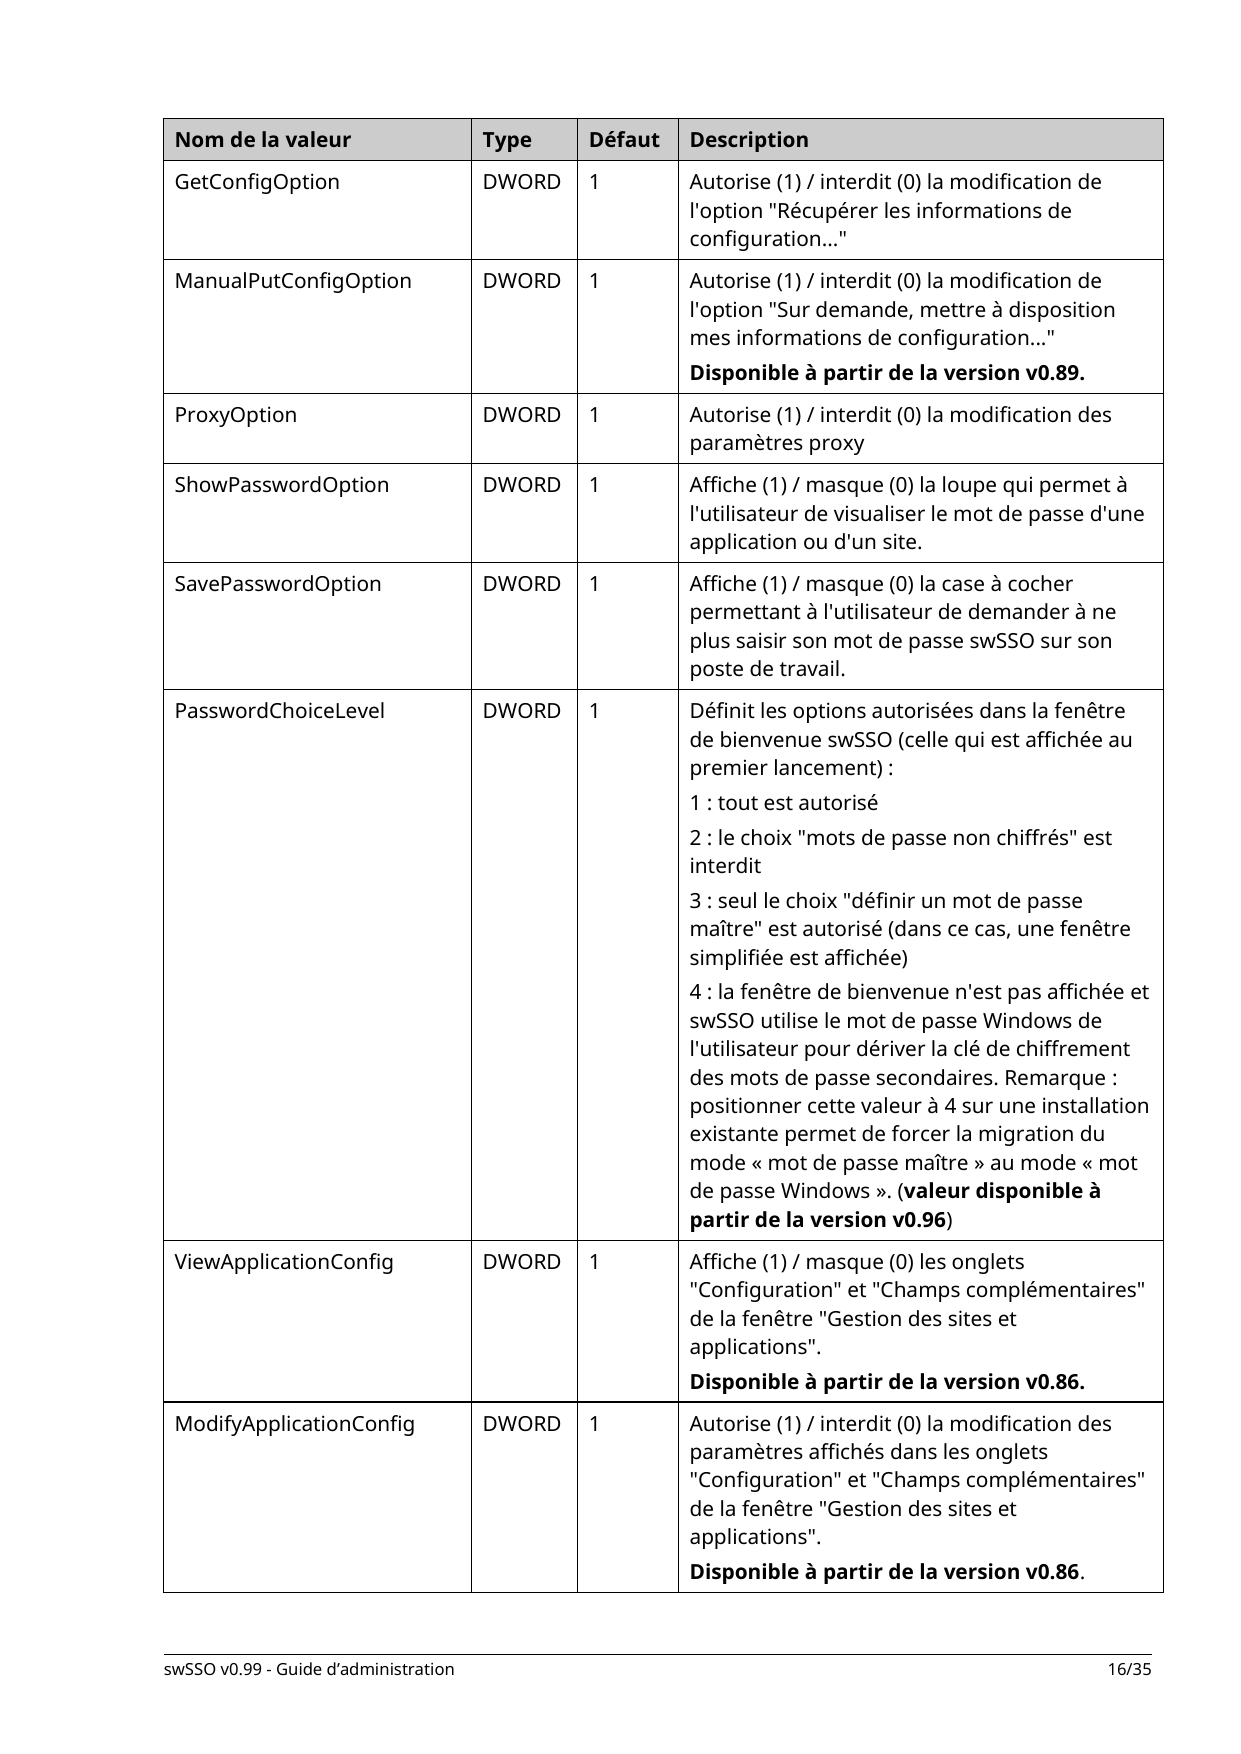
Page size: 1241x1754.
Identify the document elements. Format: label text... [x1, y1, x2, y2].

table_cell ModifyApplicationConfig [164, 1403, 471, 1592]
table_cell 1 [578, 1403, 678, 1592]
table_cell 1 [578, 563, 678, 689]
table_cell 1 [578, 260, 678, 392]
table_cell Autorise (1) / interdit (0) la modification des paramètres proxy [679, 394, 1163, 463]
table_cell ManualPutConfigOption [164, 260, 471, 392]
table_cell ProxyOption [164, 394, 471, 463]
table_cell 1 [578, 1241, 678, 1401]
table_header Type [472, 119, 577, 160]
table_header Description [679, 119, 1163, 160]
table_header Nom de la valeur [164, 119, 471, 160]
table_cell ShowPasswordOption [164, 464, 471, 562]
table_cell Affiche (1) / masque (0) la loupe qui permet à l'utilisateur de visualiser le mot de passe d'une application ou d'un site. [679, 464, 1163, 562]
table_cell ViewApplicationConfig [164, 1241, 471, 1401]
table_cell 1 [578, 690, 678, 1239]
table_cell Définit les options autorisées dans la fenêtre de bienvenue swSSO (celle qui est affichée au premier lancement) : 1 : tout est autorisé 2 : le choix "mots de passe non chiffrés" est interdit 3 : seul le choix "définir un mot de passe maître" est autorisé (dans ce cas, une fenêtre simplifiée est affichée) 4 : la fenêtre de bienvenue n'est pas affichée et swSSO utilise le mot de passe Windows de l'utilisateur pour dériver la clé de chiffrement des mots de passe secondaires. Remarque : positionner cette valeur à 4 sur une installation existante permet de forcer la migration du mode « mot de passe maître » au mode « mot de passe Windows ». (valeur disponible à partir de la version v0.96) [679, 690, 1163, 1239]
table_cell Autorise (1) / interdit (0) la modification des paramètres affichés dans les onglets "Configuration" et "Champs complémentaires" de la fenêtre "Gestion des sites et applications". Disponible à partir de la version v0.86. [679, 1403, 1163, 1592]
table_cell 1 [578, 161, 678, 259]
table_cell 1 [578, 394, 678, 463]
table_header Défaut [578, 119, 678, 160]
table_cell DWORD [472, 690, 577, 1239]
table_cell Affiche (1) / masque (0) les onglets "Configuration" et "Champs complémentaires" de la fenêtre "Gestion des sites et applications". Disponible à partir de la version v0.86. [679, 1241, 1163, 1401]
table_cell DWORD [472, 260, 577, 392]
table_cell PasswordChoiceLevel [164, 690, 471, 1239]
table_cell DWORD [472, 394, 577, 463]
table_cell Autorise (1) / interdit (0) la modification de l'option "Sur demande, mettre à disposition mes informations de configuration..." Disponible à partir de la version v0.89. [679, 260, 1163, 392]
table_cell Affiche (1) / masque (0) la case à cocher permettant à l'utilisateur de demander à ne plus saisir son mot de passe swSSO sur son poste de travail. [679, 563, 1163, 689]
table_cell 1 [578, 464, 678, 562]
table_cell GetConfigOption [164, 161, 471, 259]
table_cell DWORD [472, 464, 577, 562]
table_cell Autorise (1) / interdit (0) la modification de l'option "Récupérer les informations de configuration..." [679, 161, 1163, 259]
table_cell DWORD [472, 1403, 577, 1592]
table_cell DWORD [472, 1241, 577, 1401]
table_cell DWORD [472, 161, 577, 259]
table_cell SavePasswordOption [164, 563, 471, 689]
table_cell DWORD [472, 563, 577, 689]
